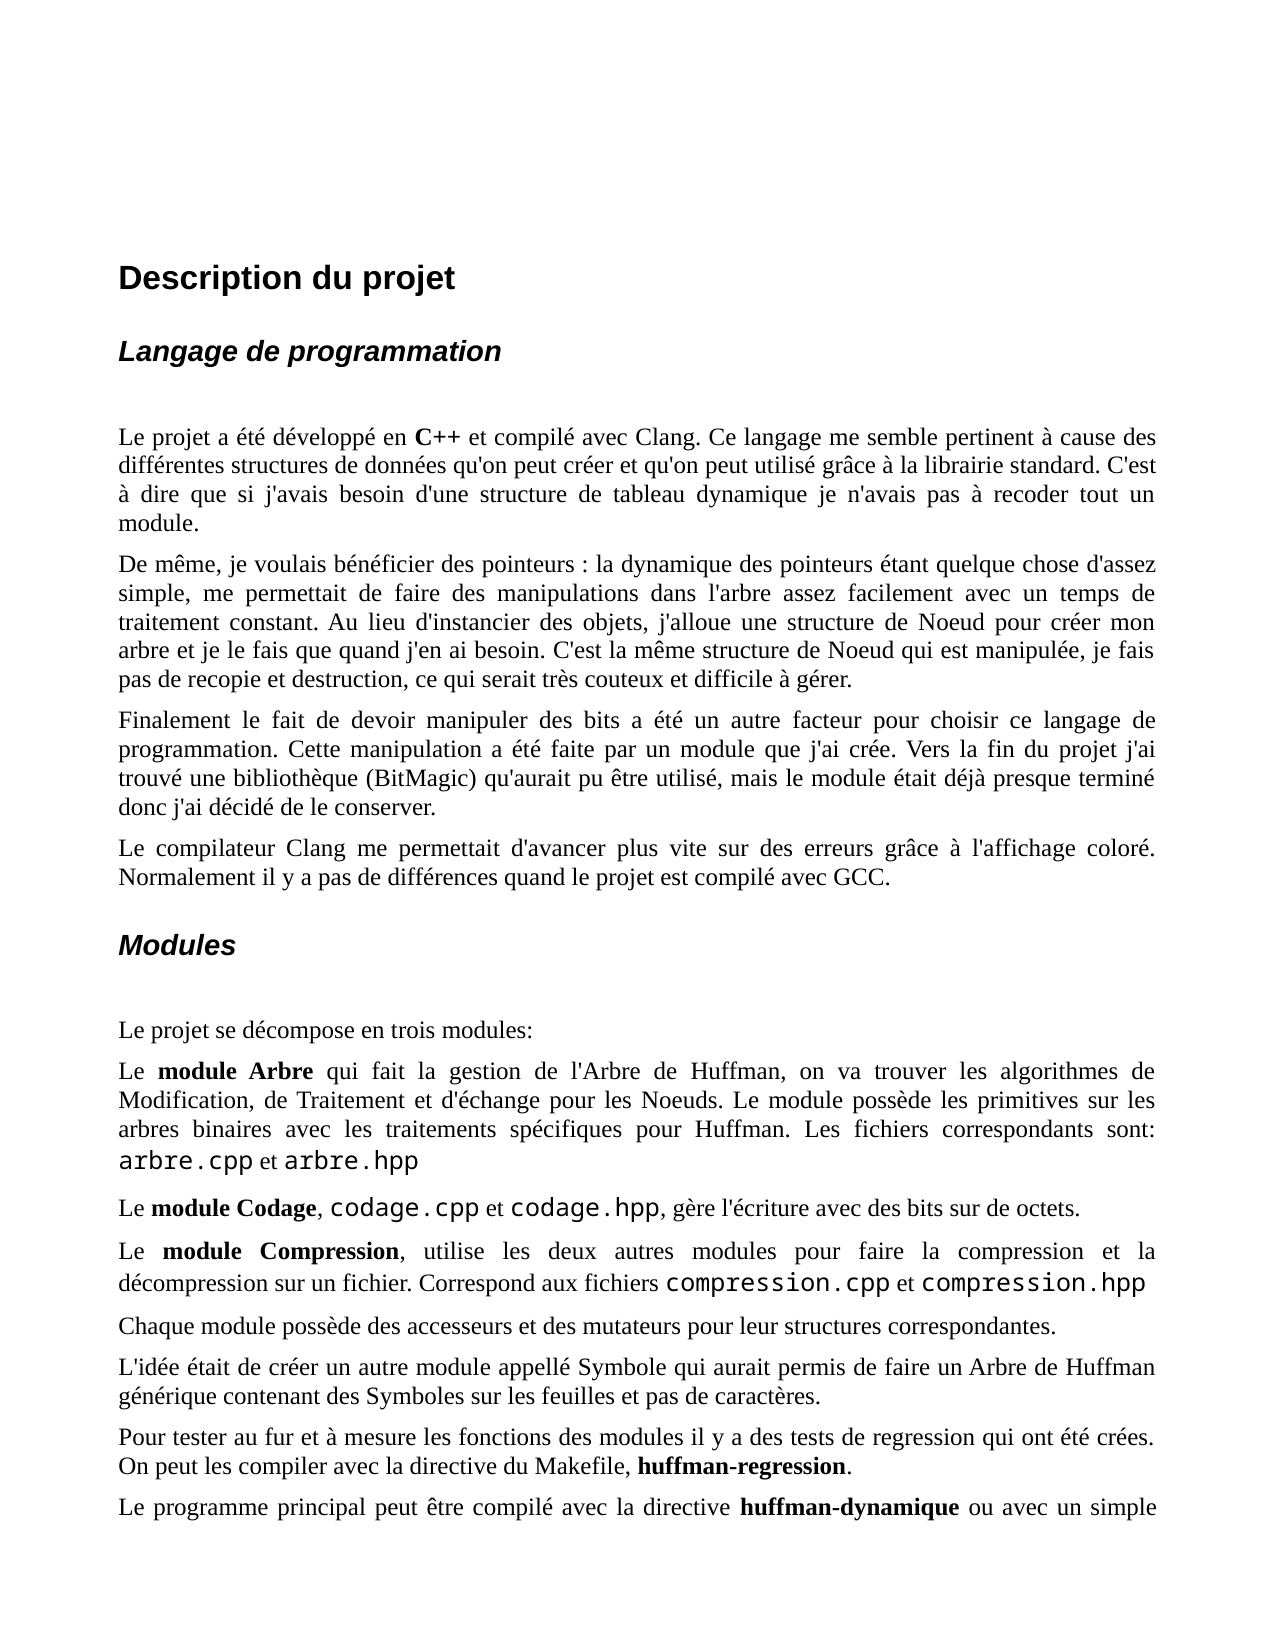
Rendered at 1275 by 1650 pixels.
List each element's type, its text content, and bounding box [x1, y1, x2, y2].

text L'idée était de créer un autre module appellé Symbole qui aurait permis de faire un Arbre de Huffman générique contenant des Symboles sur les feuilles et pas de caractères. [118, 1352, 1157, 1410]
text Le module Arbre qui fait la gestion de l'Arbre de Huffman, on va trouver les algorithmes de Modification, de Traitement et d'échange pour les Noeuds. Le module possède les primitives sur les arbres binaires avec les traitements spécifiques pour Huffman. Les fichiers correspondants sont: arbre.cpp et arbre.hpp [118, 1056, 1157, 1177]
text Le module Compression, utilise les deux autres modules pour faire la compression et la décompression sur un fichier. Correspond aux fichiers compression.cpp et compression.hpp [118, 1236, 1157, 1298]
text Finalement le fait de devoir manipuler des bits a été un autre facteur pour choisir ce langage de programmation. Cette manipulation a été faite par un module que j'ai crée. Vers la fin du projet j'ai trouvé une bibliothèque (BitMagic) qu'aurait pu être utilisé, mais le module était déjà presque terminé donc j'ai décidé de le conserver. [118, 705, 1157, 820]
text Le module Codage, codage.cpp et codage.hpp, gère l'écriture avec des bits sur de octets. [118, 1189, 1157, 1223]
text De même, je voulais bénéficier des pointeurs : la dynamique des pointeurs étant quelque chose d'assez simple, me permettait de faire des manipulations dans l'arbre assez facilement avec un temps de traitement constant. Au lieu d'instancier des objets, j'alloue une structure de Noeud pour créer mon arbre et je le fais que quand j'en ai besoin. C'est la même structure de Noeud qui est manipulée, je fais pas de recopie et destruction, ce qui serait très couteux et difficile à gérer. [118, 549, 1157, 693]
subtitle Langage de programmation [118, 334, 1157, 368]
subtitle Modules [118, 928, 1157, 961]
subtitle Description du projet [118, 258, 1157, 297]
text Le projet se décompose en trois modules: [118, 1015, 1157, 1044]
text Le compilateur Clang me permettait d'avancer plus vite sur des erreurs grâce à l'affichage coloré. Normalement il y a pas de différences quand le projet est compilé avec GCC. [118, 833, 1157, 890]
text Le programme principal peut être compilé avec la directive huffman-dynamique ou avec un simple [118, 1492, 1157, 1521]
text Chaque module possède des accesseurs et des mutateurs pour leur structures correspondantes. [118, 1311, 1157, 1340]
text Le projet a été développé en C++ et compilé avec Clang. Ce langage me semble pertinent à cause des différentes structures de données qu'on peut créer et qu'on peut utilisé grâce à la librairie standard. C'est à dire que si j'avais besoin d'une structure de tableau dynamique je n'avais pas à recoder tout un module. [118, 422, 1157, 537]
text Pour tester au fur et à mesure les fonctions des modules il y a des tests de regression qui ont été crées. On peut les compiler avec la directive du Makefile, huffman-regression. [118, 1422, 1157, 1480]
